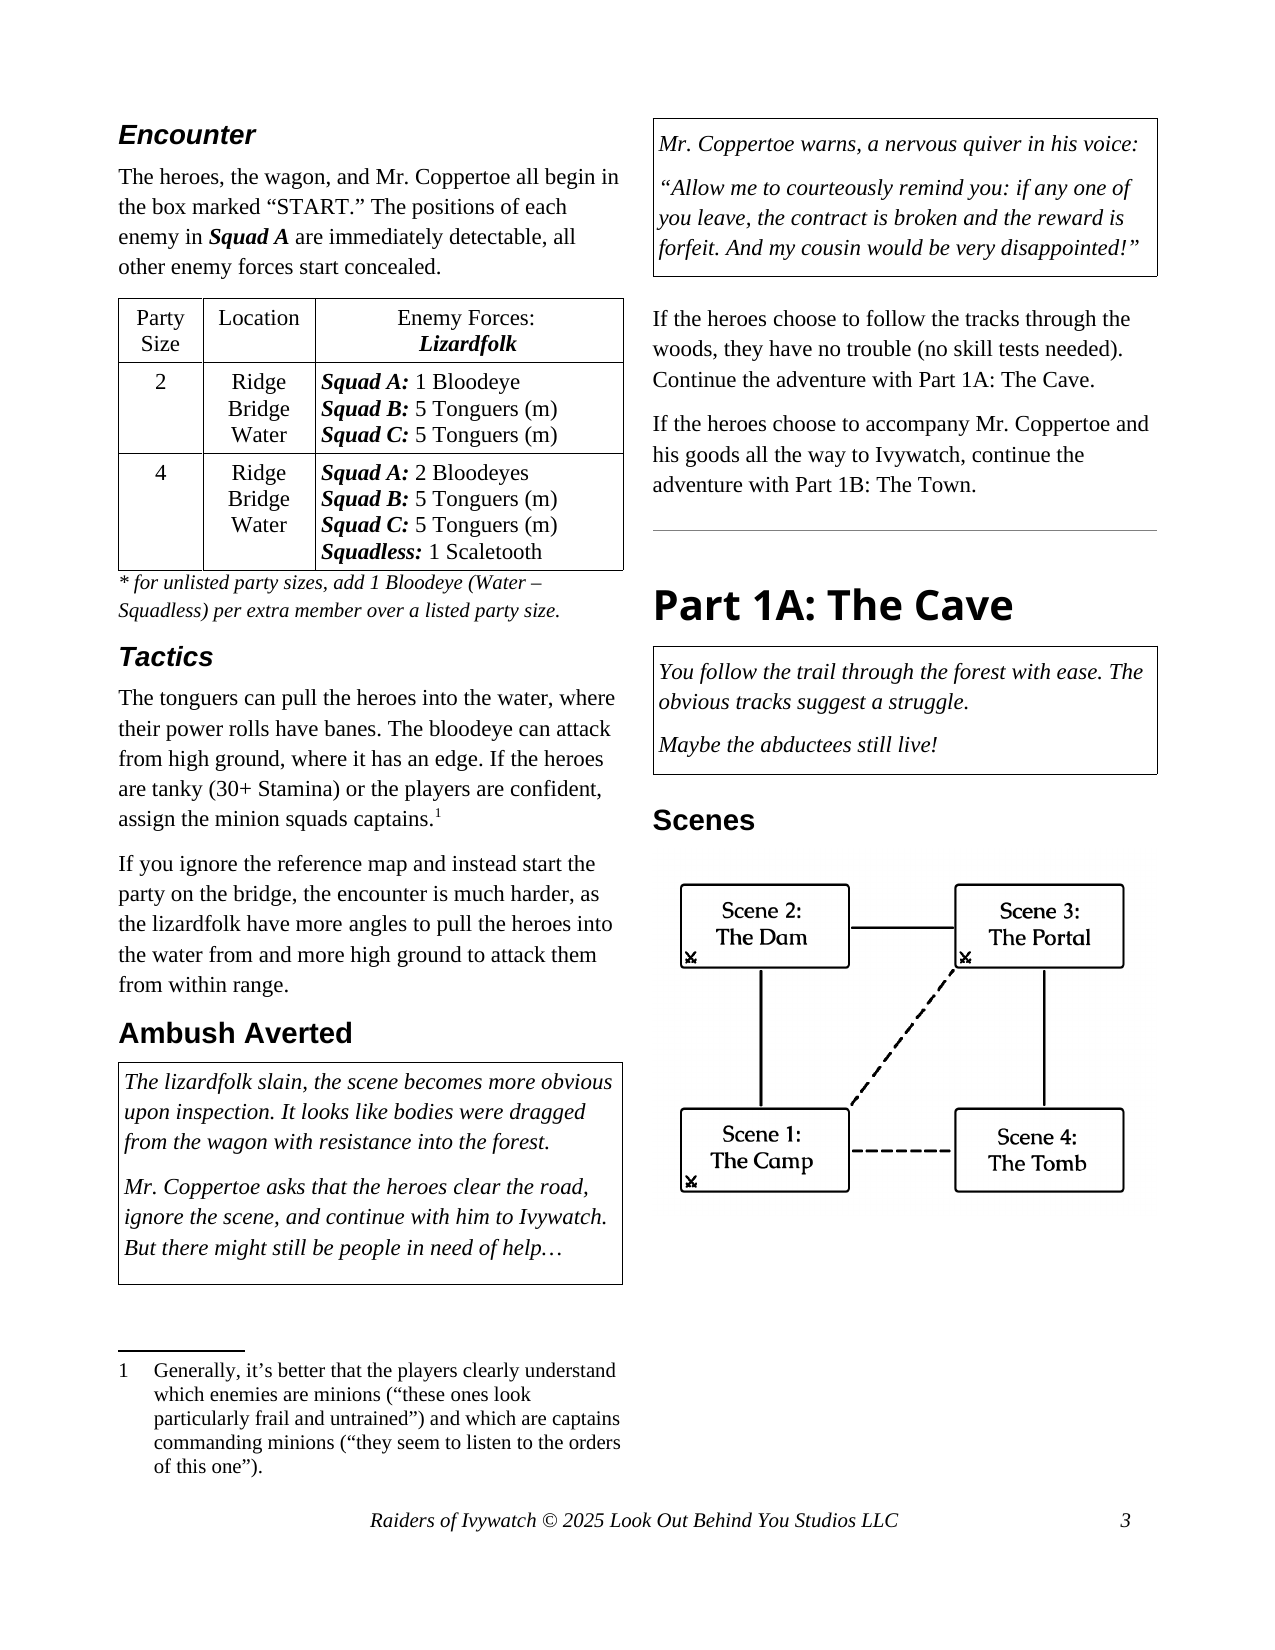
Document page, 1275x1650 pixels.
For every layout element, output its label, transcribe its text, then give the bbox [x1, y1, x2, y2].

text The tonguers can pull the heroes into the water, where their power rolls have banes. The bloodeye can attack from high ground, where it has an edge. If the heroes are tanky (30+ Stamina) or the players are confident, assign the minion squads captains. [118, 684, 622, 832]
subtitle Encounter [118, 118, 622, 150]
text If you ignore the reference map and instead start the party on the bridge, the encounter is much harder, as the lizardfolk have more angles to pull the heroes into the water from and more high ground to attack them from within range. [118, 850, 622, 997]
table_cell Squad A: 1 Bloodeye Squad B: 5 Tonguers (m) Squad C: 5 Tonguers (m) [316, 363, 623, 453]
table_cell 2 [119, 363, 202, 453]
subtitle Scenes [652, 802, 1157, 836]
table_header Mr. Coppertoe warns, a nervous quiver in his voice: “Allow me to courteously remind you: if any one of you leave, the contract is broken and the reward is forfeit. And my cousin would be very disappointed!” [654, 119, 1157, 276]
subtitle Ambush Averted [118, 1016, 622, 1049]
text The heroes, the wagon, and Mr. Coppertoe all begin in the box marked “START.” The positions of each enemy in Squad A are immediately detectable, all other enemy forces start concealed. [118, 163, 622, 280]
text Generally, it’s better that the players clearly understand which enemies are minions (“these ones look particularly frail and untrained”) and which are captains commanding minions (“they seem to listen to the orders of this one”). [118, 1357, 622, 1478]
table_header The lizardfolk slain, the scene becomes more obvious upon inspection. It looks like bodies were dragged from the wagon with resistance into the forest. Mr. Coppertoe asks that the heroes clear the road, ignore the scene, and continue with him to Ivywatch. But there might still be people in need of help… [119, 1063, 622, 1284]
subtitle Tactics [118, 640, 622, 672]
table_header Location [204, 299, 315, 362]
text * for unlisted party sizes, add 1 Bloodeye (Water – Squadless) per extra member over a listed party size. [118, 571, 622, 622]
table_cell Ridge Bridge Water [204, 454, 315, 570]
picture [652, 848, 1157, 1216]
table_header Party Size [119, 299, 202, 362]
table_header You follow the trail through the forest with ease. The obvious tracks suggest a struggle. Maybe the abductees still live! [654, 647, 1157, 774]
subtitle Part 1A: The Cave [652, 576, 1157, 633]
text If the heroes choose to follow the tracks through the woods, they have no trouble (no skill tests needed). Continue the adventure with Part 1A: The Cave. [652, 305, 1157, 392]
table_cell Ridge Bridge Water [204, 363, 315, 453]
table_header Enemy Forces: Lizardfolk [316, 299, 623, 362]
table_cell 4 [119, 454, 202, 570]
text If the heroes choose to accompany Mr. Coppertoe and his goods all the way to Ivywatch, continue the adventure with Part 1B: The Town. [652, 410, 1157, 497]
table_cell Squad A: 2 Bloodeyes Squad B: 5 Tonguers (m) Squad C: 5 Tonguers (m) Squadless: 1 Scaletooth [316, 454, 623, 570]
